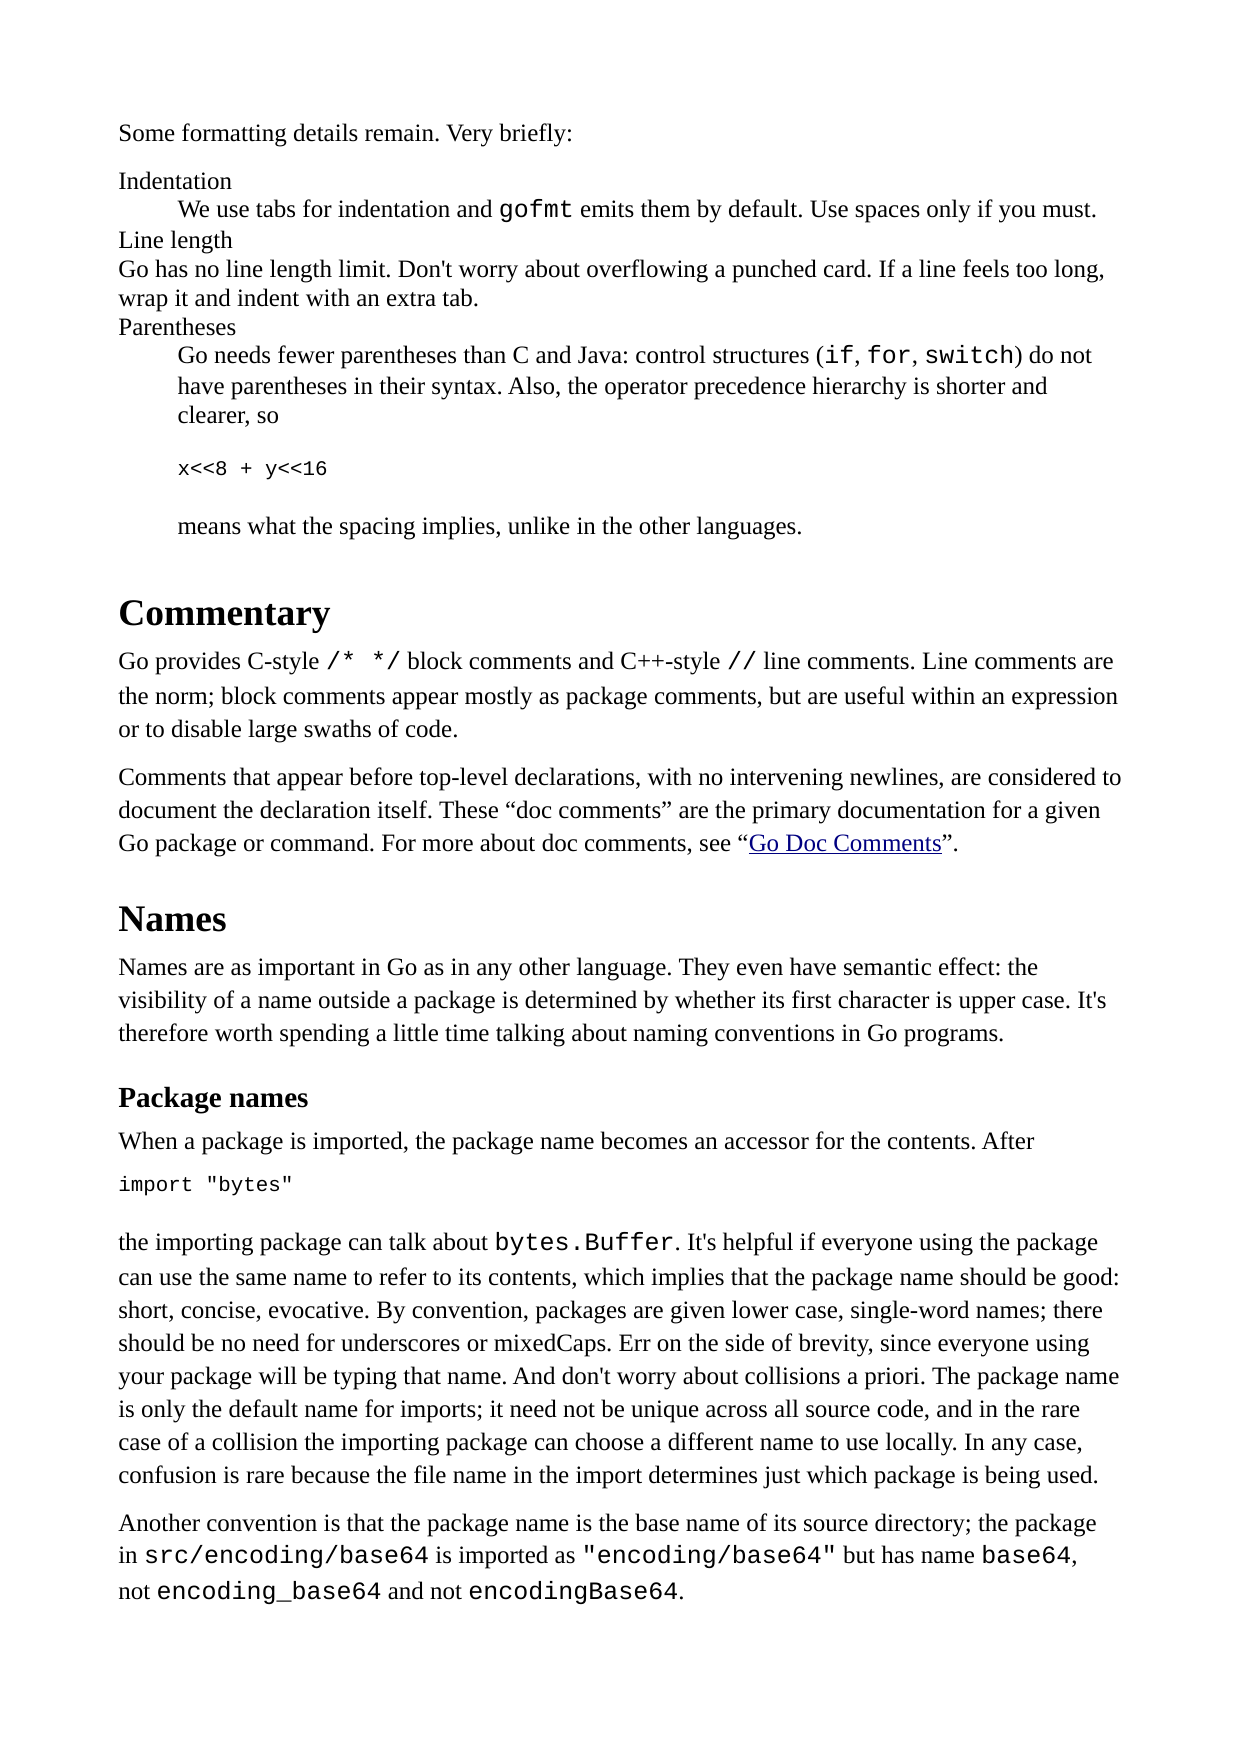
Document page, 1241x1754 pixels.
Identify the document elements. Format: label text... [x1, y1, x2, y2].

text the importing package can talk about bytes.Buffer. It's helpful if everyone using the package can use the same name to refer to its contents, which implies that the package name should be good: short, concise, evocative. By convention, packages are given lower case, single-word names; there should be no need for underscores or mixedCaps. Err on the side of brevity, since everyone using your package will be typing that name. And don't worry about collisions a priori. The package name is only the default name for imports; it need not be unique across all source code, and in the rare case of a collision the importing package can choose a different name to use locally. In any case, confusion is rare because the file name in the import determines just which package is being used. [118, 1227, 1122, 1489]
list Go needs fewer parentheses than C and Java: control structures (if, for, switch) do not have parentheses in their syntax. Also, the operator precedence hierarchy is shorter and clearer, so [177, 340, 1122, 429]
subtitle Package names [118, 1080, 1122, 1113]
text When a package is imported, the package name becomes an accessor for the contents. After [118, 1126, 1122, 1155]
list means what the spacing implies, unlike in the other languages. [177, 511, 1122, 540]
text import "bytes" [118, 1174, 1122, 1197]
text x<<8 + y<<16 [177, 458, 1122, 482]
subtitle Commentary [118, 590, 1122, 633]
text Go provides C-style /* */ block comments and C++-style // line comments. Line comments are the norm; block comments appear mostly as package comments, but are useful within an expression or to disable large swaths of code. [118, 646, 1122, 743]
subtitle Names [118, 896, 1122, 939]
text Names are as important in Go as in any other language. They even have semantic effect: the visibility of a name outside a package is determined by whether its first character is upper case. It's therefore worth spending a little time talking about naming conventions in Go programs. [118, 952, 1122, 1047]
text Some formatting details remain. Very briefly: [118, 118, 1122, 147]
subtitle Line length [118, 225, 1122, 254]
text Another convention is that the package name is the base name of its source directory; the package in src/encoding/base64 is imported as "encoding/base64" but has name base64, not encoding_base64 and not encodingBase64. [118, 1508, 1122, 1607]
subtitle Indentation [118, 166, 1122, 194]
list We use tabs for indentation and gofmt emits them by default. Use spaces only if you must. [177, 194, 1122, 225]
text Comments that appear before top-level declarations, with no intervening newlines, are considered to document the declaration itself. These “doc comments” are the primary documentation for a given Go package or command. For more about doc comments, see “Go Doc Comments”. [118, 762, 1122, 856]
list Go has no line length limit. Don't worry about overflowing a punched card. If a line feels too long, wrap it and indent with an extra tab. [118, 254, 1122, 312]
subtitle Parentheses [118, 312, 1122, 340]
